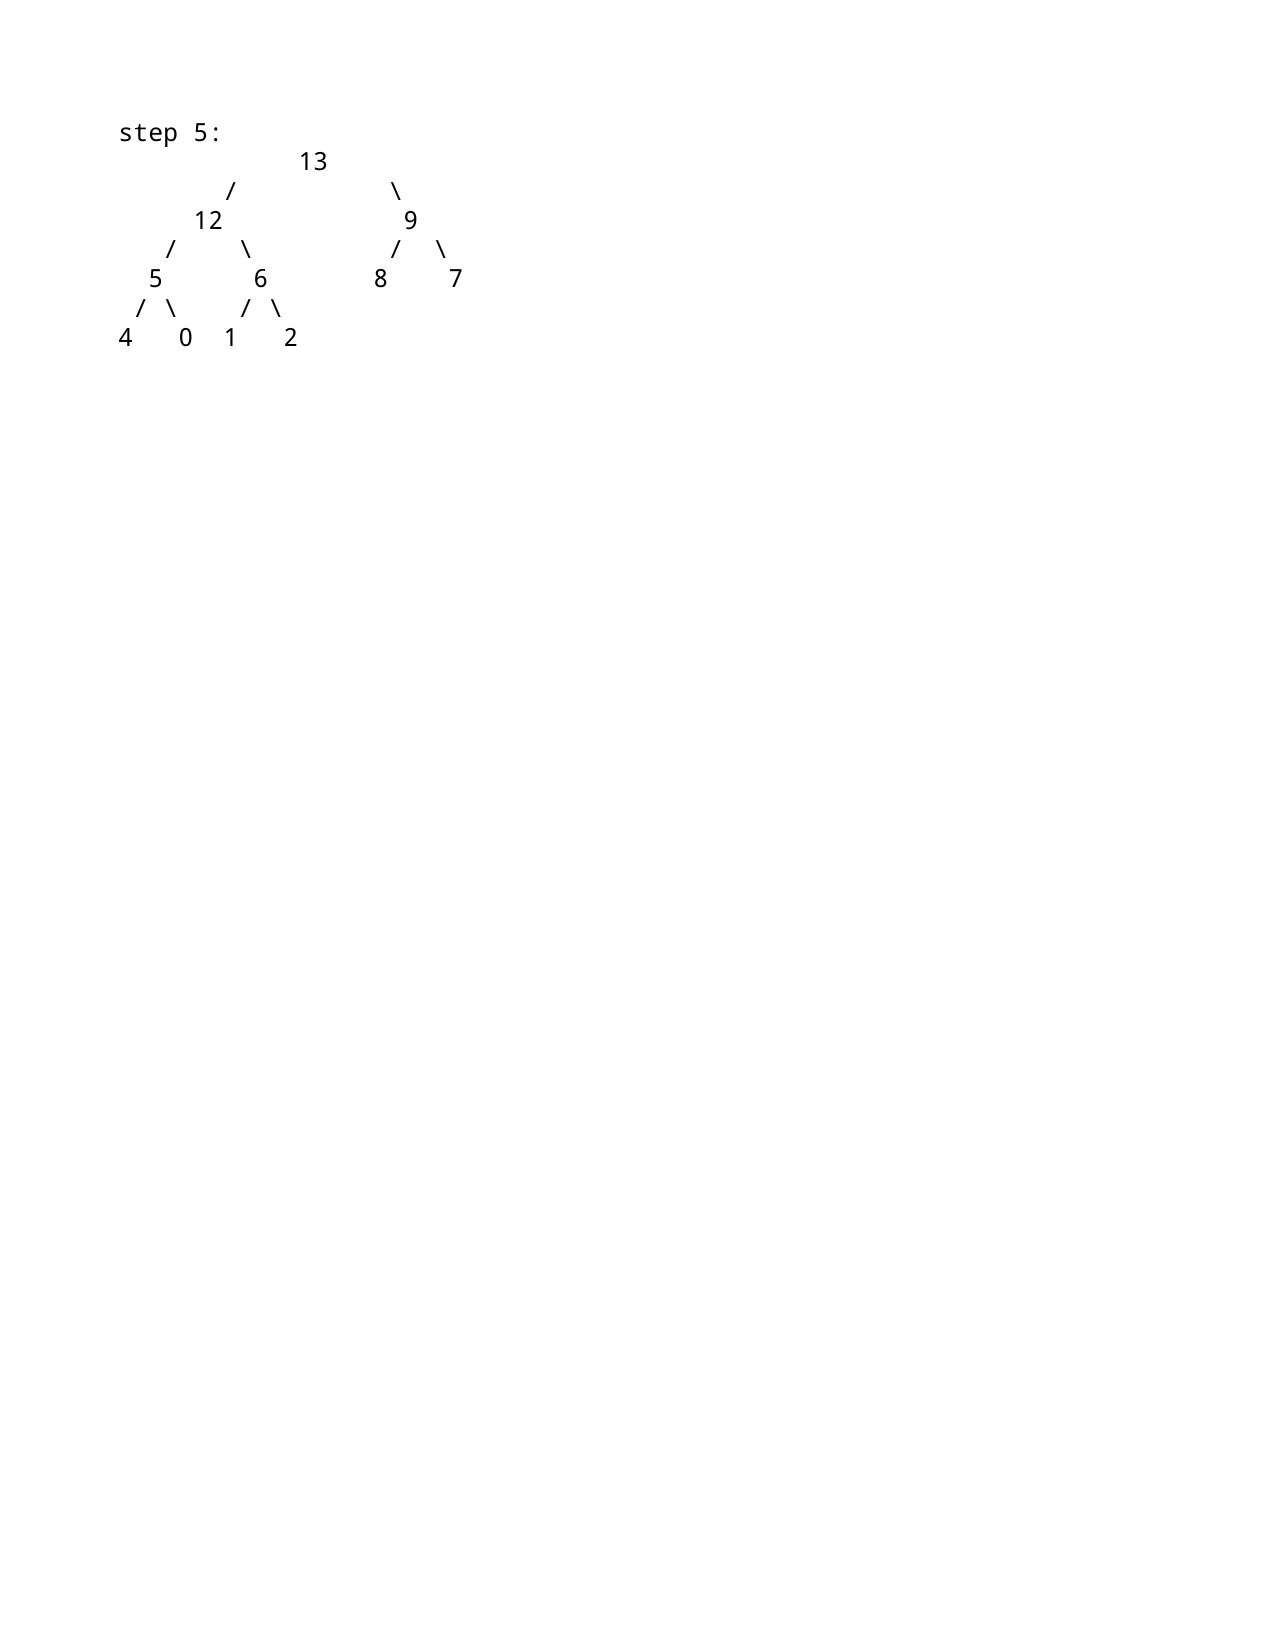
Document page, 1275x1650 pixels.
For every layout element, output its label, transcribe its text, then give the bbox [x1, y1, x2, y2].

text 4 0 1 2 [118, 323, 1157, 352]
text step 5: [118, 118, 1157, 147]
text 12 9 [118, 206, 1157, 235]
text 5 6 8 7 [118, 264, 1157, 294]
text / \ [118, 177, 1157, 206]
text 13 [118, 147, 1157, 177]
text / \ / \ [118, 235, 1157, 264]
text / \ / \ [118, 294, 1157, 323]
